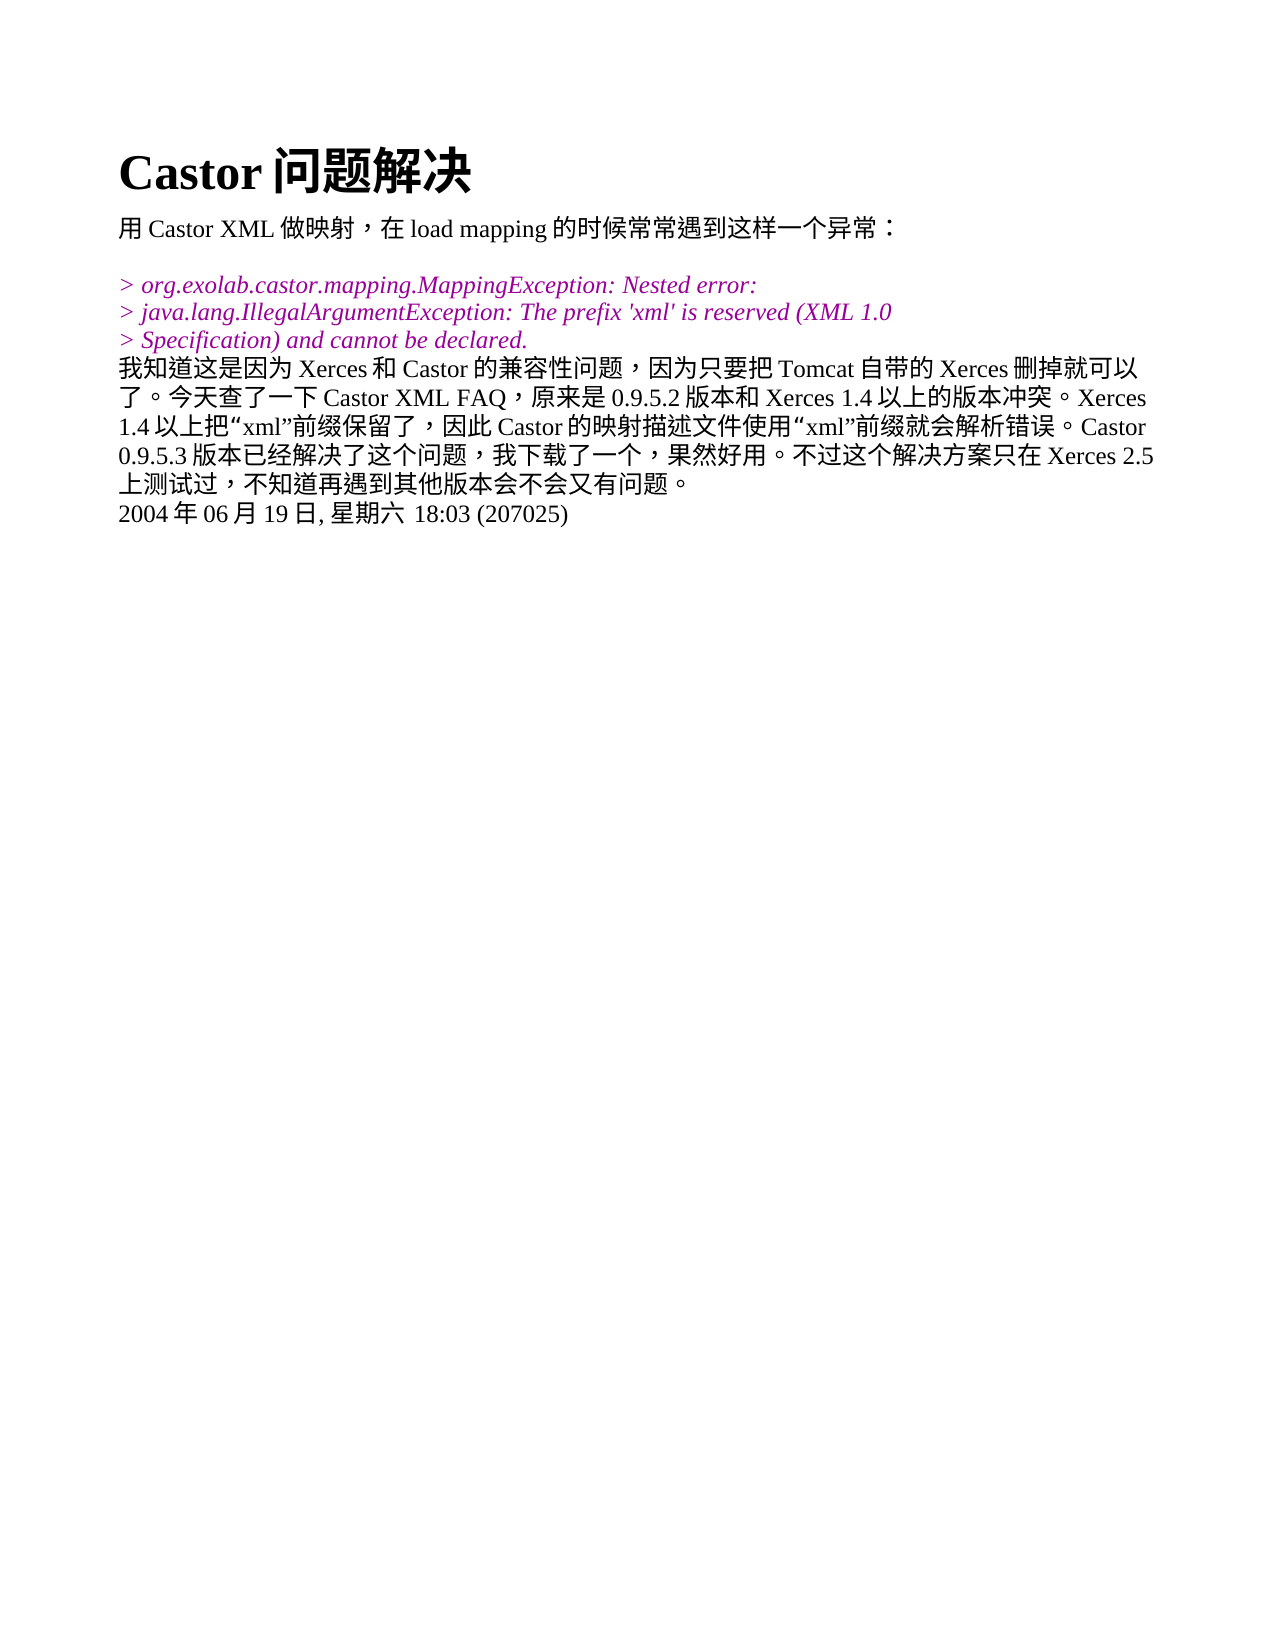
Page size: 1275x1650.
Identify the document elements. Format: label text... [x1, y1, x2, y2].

text 我知道这是因为Xerces和Castor的兼容性问题，因为只要把Tomcat自带的Xerces删掉就可以了。今天查了一下Castor XML FAQ，原来是0.9.5.2版本和Xerces 1.4以上的版本冲突。Xerces 1.4以上把“xml”前缀保留了，因此Castor的映射描述文件使用“xml”前缀就会解析错误。Castor 0.9.5.3版本已经解决了这个问题，我下载了一个，果然好用。不过这个解决方案只在Xerces 2.5上测试过，不知道再遇到其他版本会不会又有问题。 [118, 354, 1157, 500]
text 2004年06月19日, 星期六 18:03 (207025) [118, 500, 1157, 529]
text 用Castor XML做映射，在load mapping的时候常常遇到这样一个异常： [118, 214, 1157, 243]
text > org.exolab.castor.mapping.MappingException: Nested error: > java.lang.IllegalArgumentException: The prefix 'xml' is reserved (XML 1.0 > Specification) and cannot be declared. [118, 271, 1157, 354]
subtitle Castor问题解决 [118, 143, 1157, 201]
